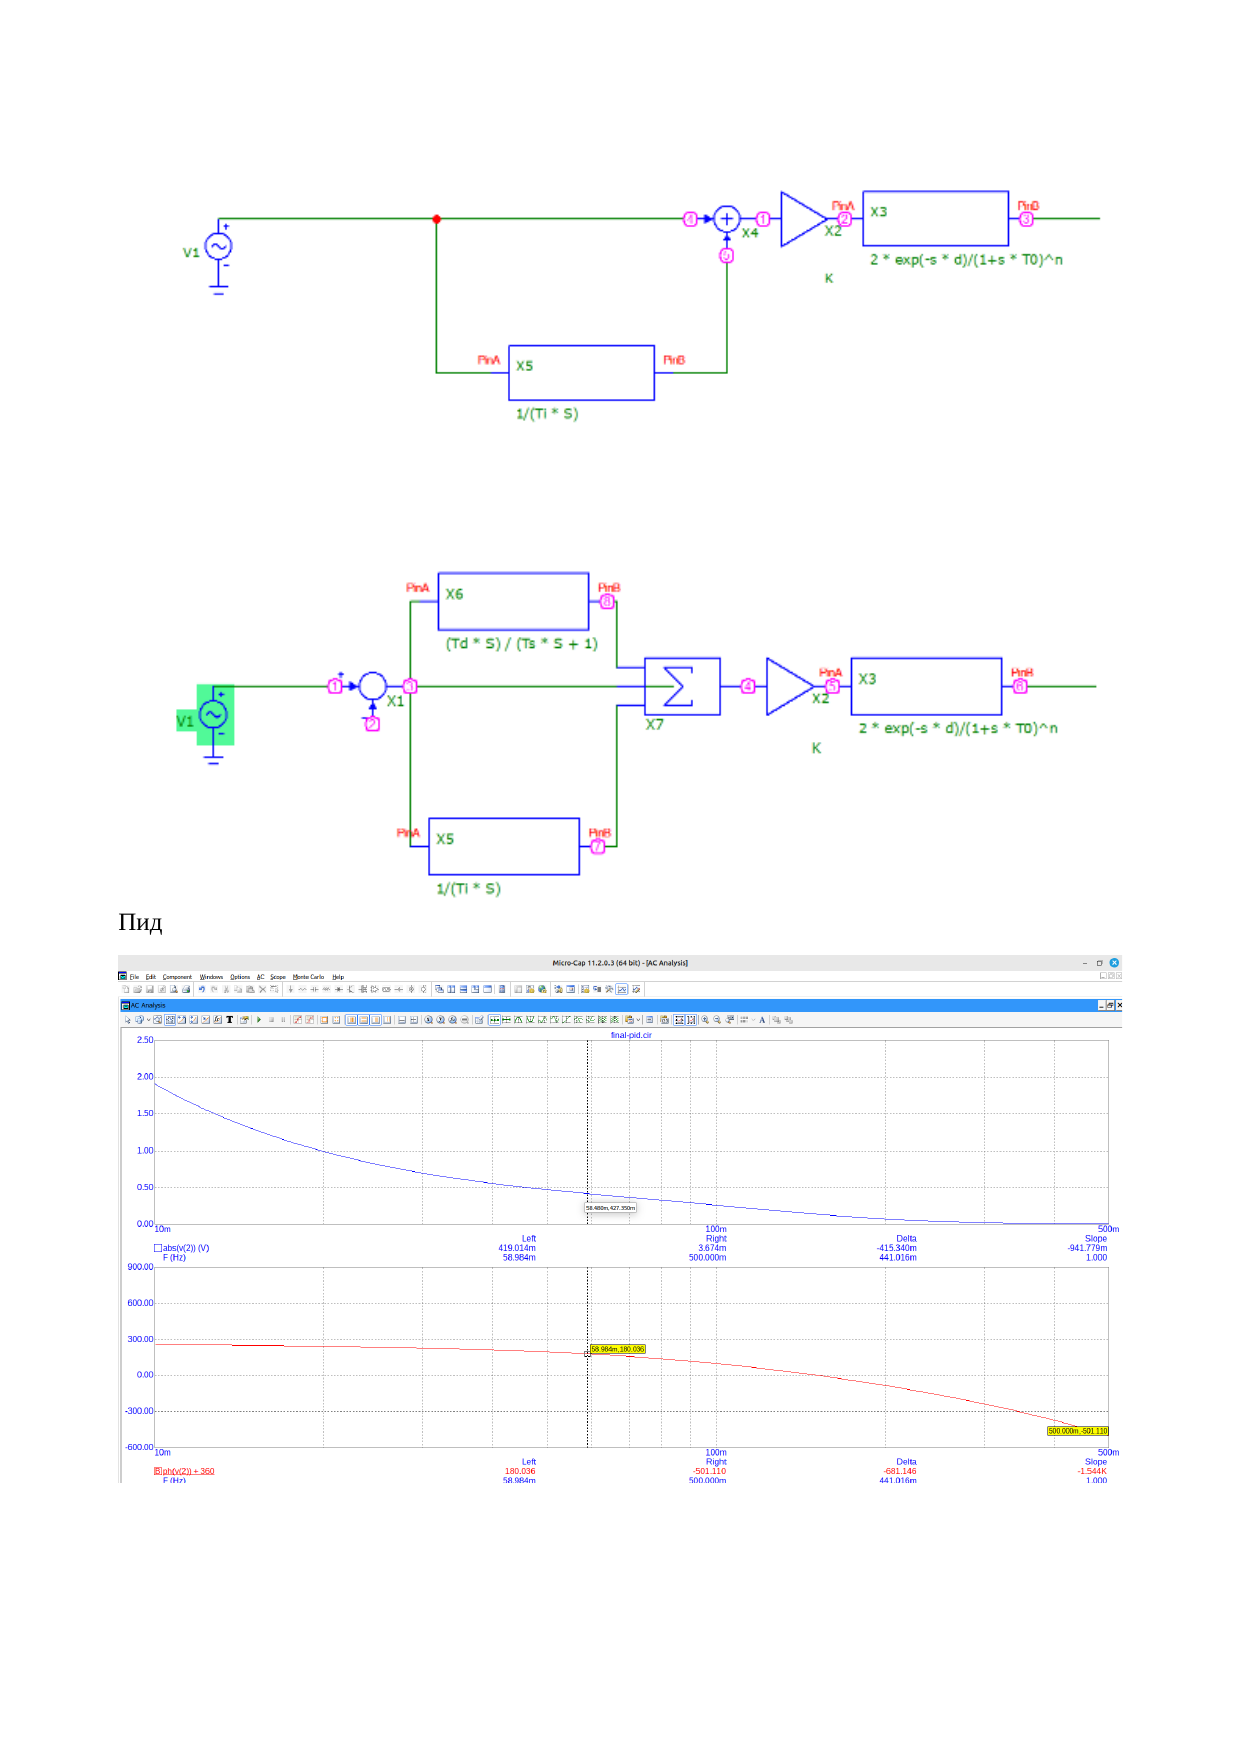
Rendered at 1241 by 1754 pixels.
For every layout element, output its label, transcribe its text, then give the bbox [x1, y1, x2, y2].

picture [118, 955, 1123, 1483]
text Пид [118, 487, 1122, 936]
picture [118, 118, 1123, 436]
picture [112, 495, 1106, 904]
